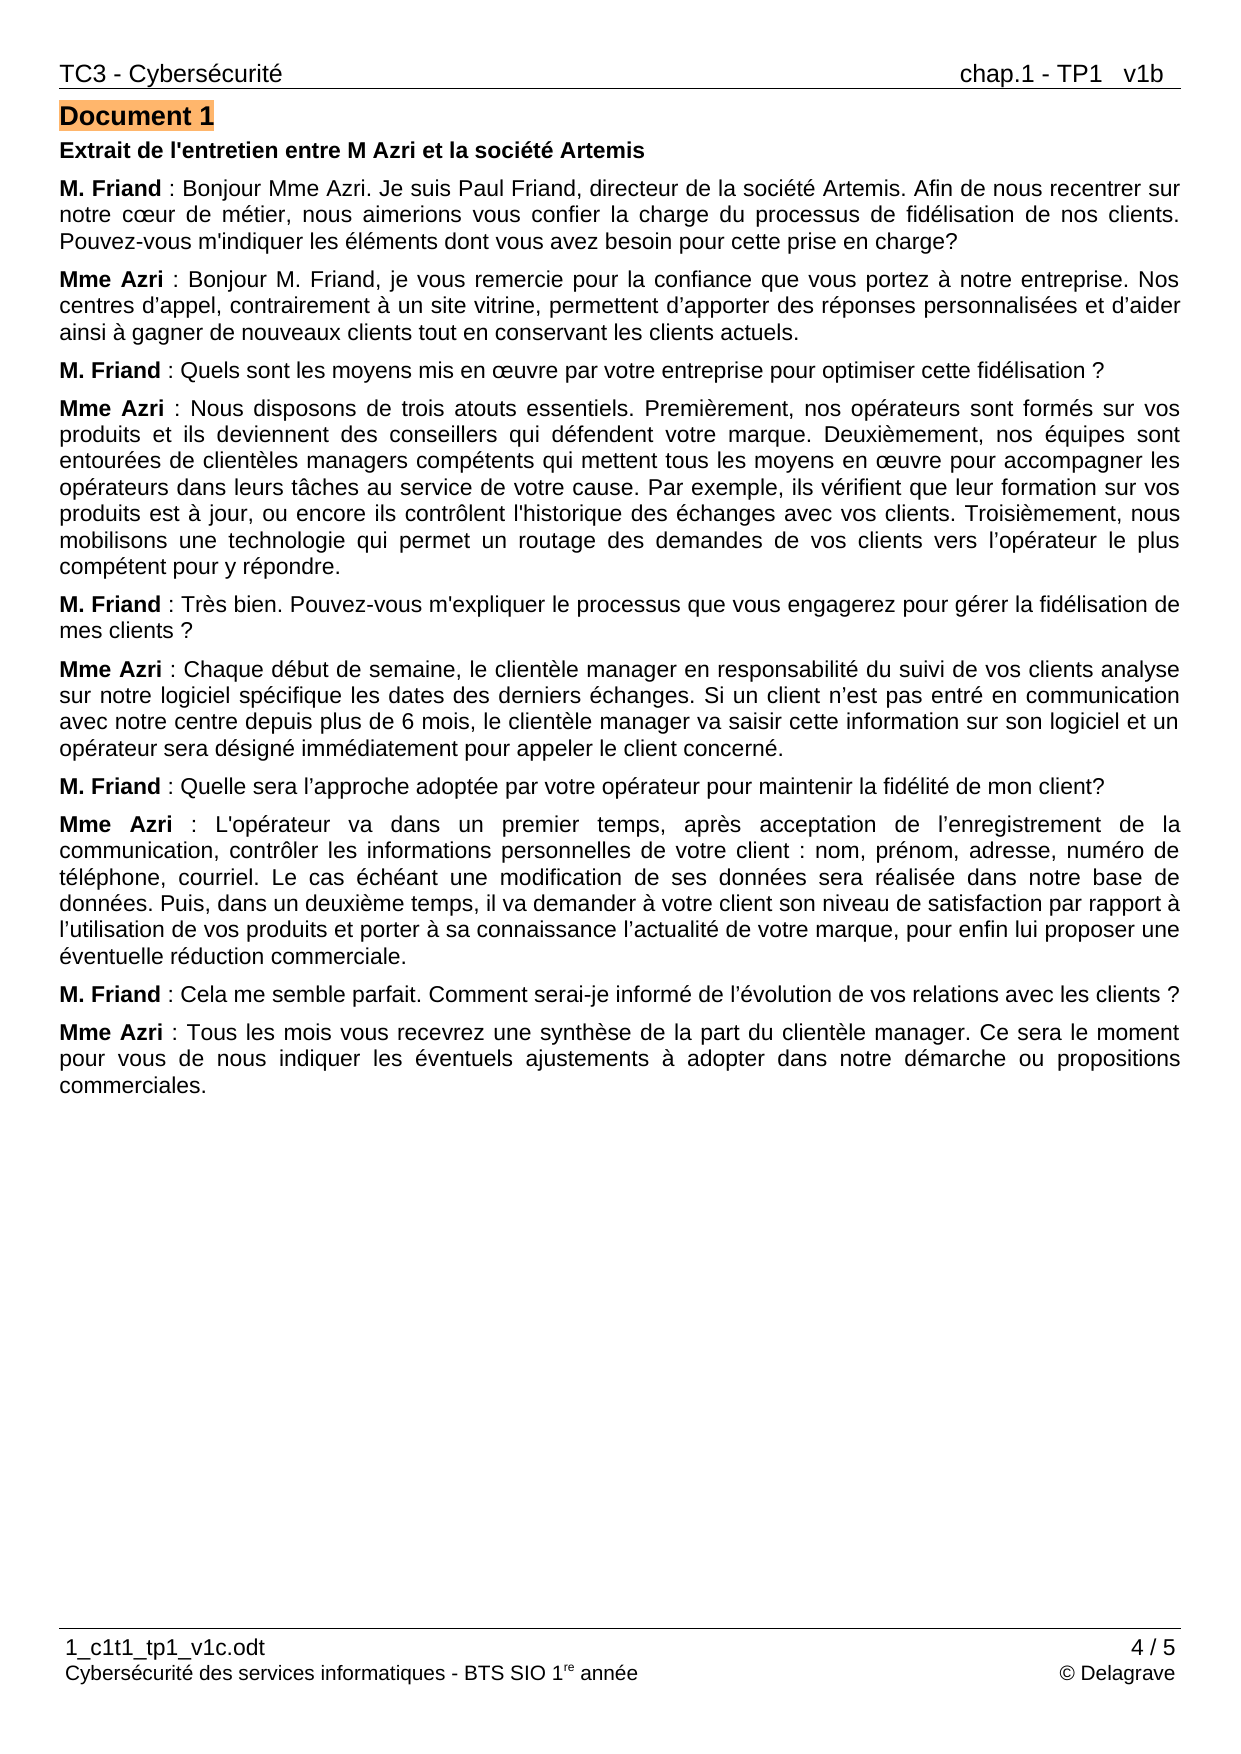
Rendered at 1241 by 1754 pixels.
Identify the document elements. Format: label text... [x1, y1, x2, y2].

text M. Friand : Cela me semble parfait. Comment serai-je informé de l’évolution de vos relations avec les clients ? [59, 981, 1181, 1007]
text Mme Azri : Nous disposons de trois atouts essentiels. Premièrement, nos opérateurs sont formés sur vos produits et ils deviennent des conseillers qui défendent votre marque. Deuxièmement, nos équipes sont entourées de clientèles managers compétents qui mettent tous les moyens en œuvre pour accompagner les opérateurs dans leurs tâches au service de votre cause. Par exemple, ils vérifient que leur formation sur vos produits est à jour, ou encore ils contrôlent l'historique des échanges avec vos clients. Troisièmement, nous mobilisons une technologie qui permet un routage des demandes de vos clients vers l’opérateur le plus compétent pour y répondre. [59, 395, 1181, 579]
text Mme Azri : L'opérateur va dans un premier temps, après acceptation de l’enregistrement de la communication, contrôler les informations personnelles de votre client : nom, prénom, adresse, numéro de téléphone, courriel. Le cas échéant une modification de ses données sera réalisée dans notre base de données. Puis, dans un deuxième temps, il va demander à votre client son niveau de satisfaction par rapport à l’utilisation de vos produits et porter à sa connaissance l’actualité de votre marque, pour enfin lui proposer une éventuelle réduction commerciale. [59, 811, 1181, 969]
text Mme Azri : Bonjour M. Friand, je vous remercie pour la confiance que vous portez à notre entreprise. Nos centres d’appel, contrairement à un site vitrine, permettent d’apporter des réponses personnalisées et d’aider ainsi à gagner de nouveaux clients tout en conservant les clients actuels. [59, 266, 1181, 345]
text Mme Azri : Chaque début de semaine, le clientèle manager en responsabilité du suivi de vos clients analyse sur notre logiciel spécifique les dates des derniers échanges. Si un client n’est pas entré en communication avec notre centre depuis plus de 6 mois, le clientèle manager va saisir cette information sur son logiciel et un opérateur sera désigné immédiatement pour appeler le client concerné. [59, 656, 1181, 761]
text M. Friand : Très bien. Pouvez-vous m'expliquer le processus que vous engagerez pour gérer la fidélisation de mes clients ? [59, 591, 1181, 644]
text M. Friand : Quelle sera l’approche adoptée par votre opérateur pour maintenir la fidélité de mon client? [59, 773, 1181, 799]
text Extrait de l'entretien entre M Azri et la société Artemis [59, 137, 1181, 163]
text Mme Azri : Tous les mois vous recevrez une synthèse de la part du clientèle manager. Ce sera le moment pour vous de nous indiquer les éventuels ajustements à adopter dans notre démarche ou propositions commerciales. [59, 1019, 1181, 1098]
text M. Friand : Quels sont les moyens mis en œuvre par votre entreprise pour optimiser cette fidélisation ? [59, 357, 1181, 383]
text M. Friand : Bonjour Mme Azri. Je suis Paul Friand, directeur de la société Artemis. Afin de nous recentrer sur notre cœur de métier, nous aimerions vous confier la charge du processus de fidélisation de nos clients. Pouvez-vous m'indiquer les éléments dont vous avez besoin pour cette prise en charge? [59, 175, 1181, 254]
text Document 1 [59, 100, 1181, 131]
